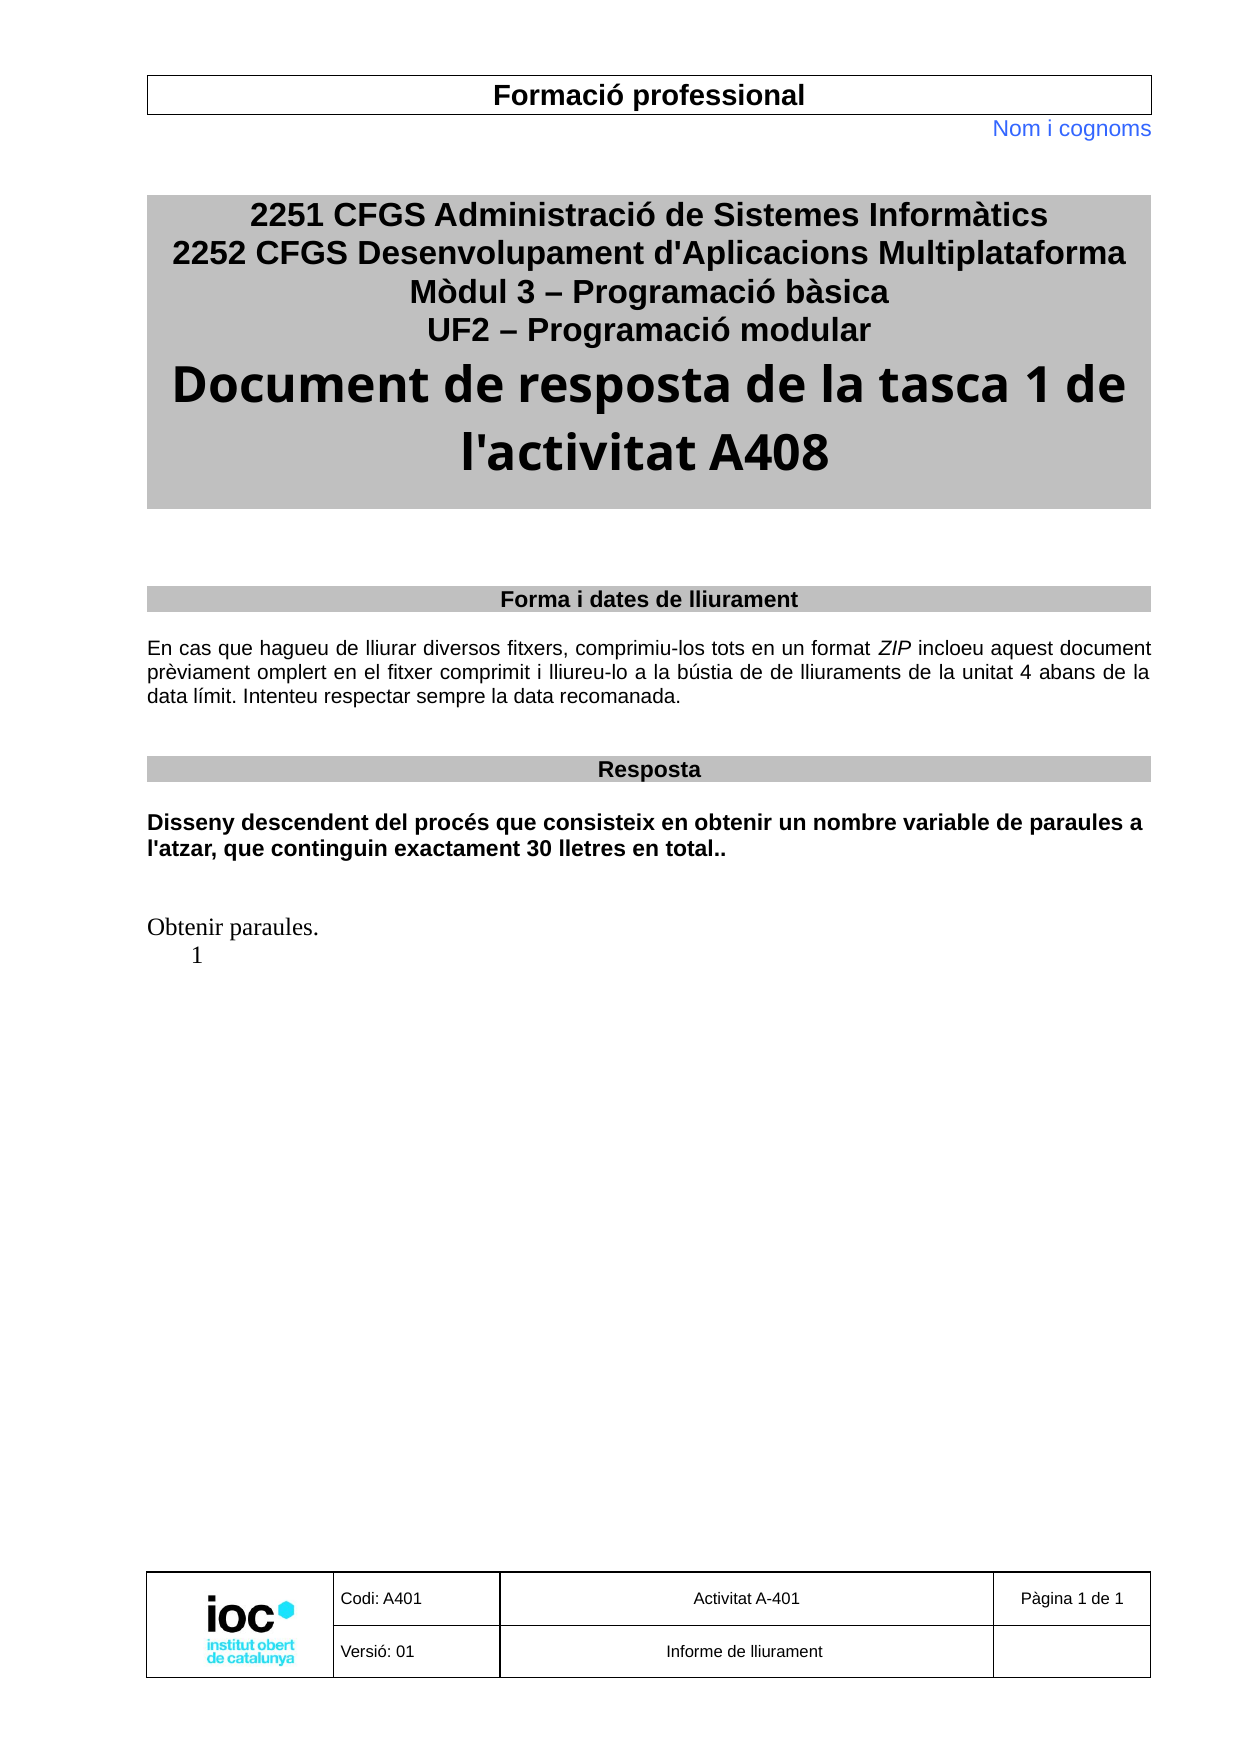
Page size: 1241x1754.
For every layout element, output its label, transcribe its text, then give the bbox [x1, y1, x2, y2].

subtitle UF2 – Programació modular [147, 310, 1151, 349]
text Obtenir paraules. [147, 912, 1151, 940]
text 2252 CFGS Desenvolupament d'Aplicacions Multiplataforma [147, 233, 1151, 272]
text Disseny descendent del procés que consisteix en obtenir un nombre variable de paraules a l'atzar, que continguin exactament 30 lletres en total.. [147, 808, 1151, 861]
picture [194, 1581, 308, 1677]
text 2251 CFGS Administració de Sistemes Informàtics [147, 195, 1151, 233]
text Document de resposta de la tasca 1 de l'activitat A408 [147, 349, 1151, 485]
text Resposta [147, 756, 1151, 782]
text Forma i dates de lliurament [147, 586, 1151, 612]
text En cas que hagueu de lliurar diversos fitxers, comprimiu-los tots en un format ZIP incloeu aquest document prèviament omplert en el fitxer comprimit i lliureu-lo a la bústia de de lliuraments de la unitat 4 abans de la data límit. Intenteu respectar sempre la data recomanada. [147, 636, 1151, 708]
subtitle Mòdul 3 – Programació bàsica [147, 272, 1151, 310]
